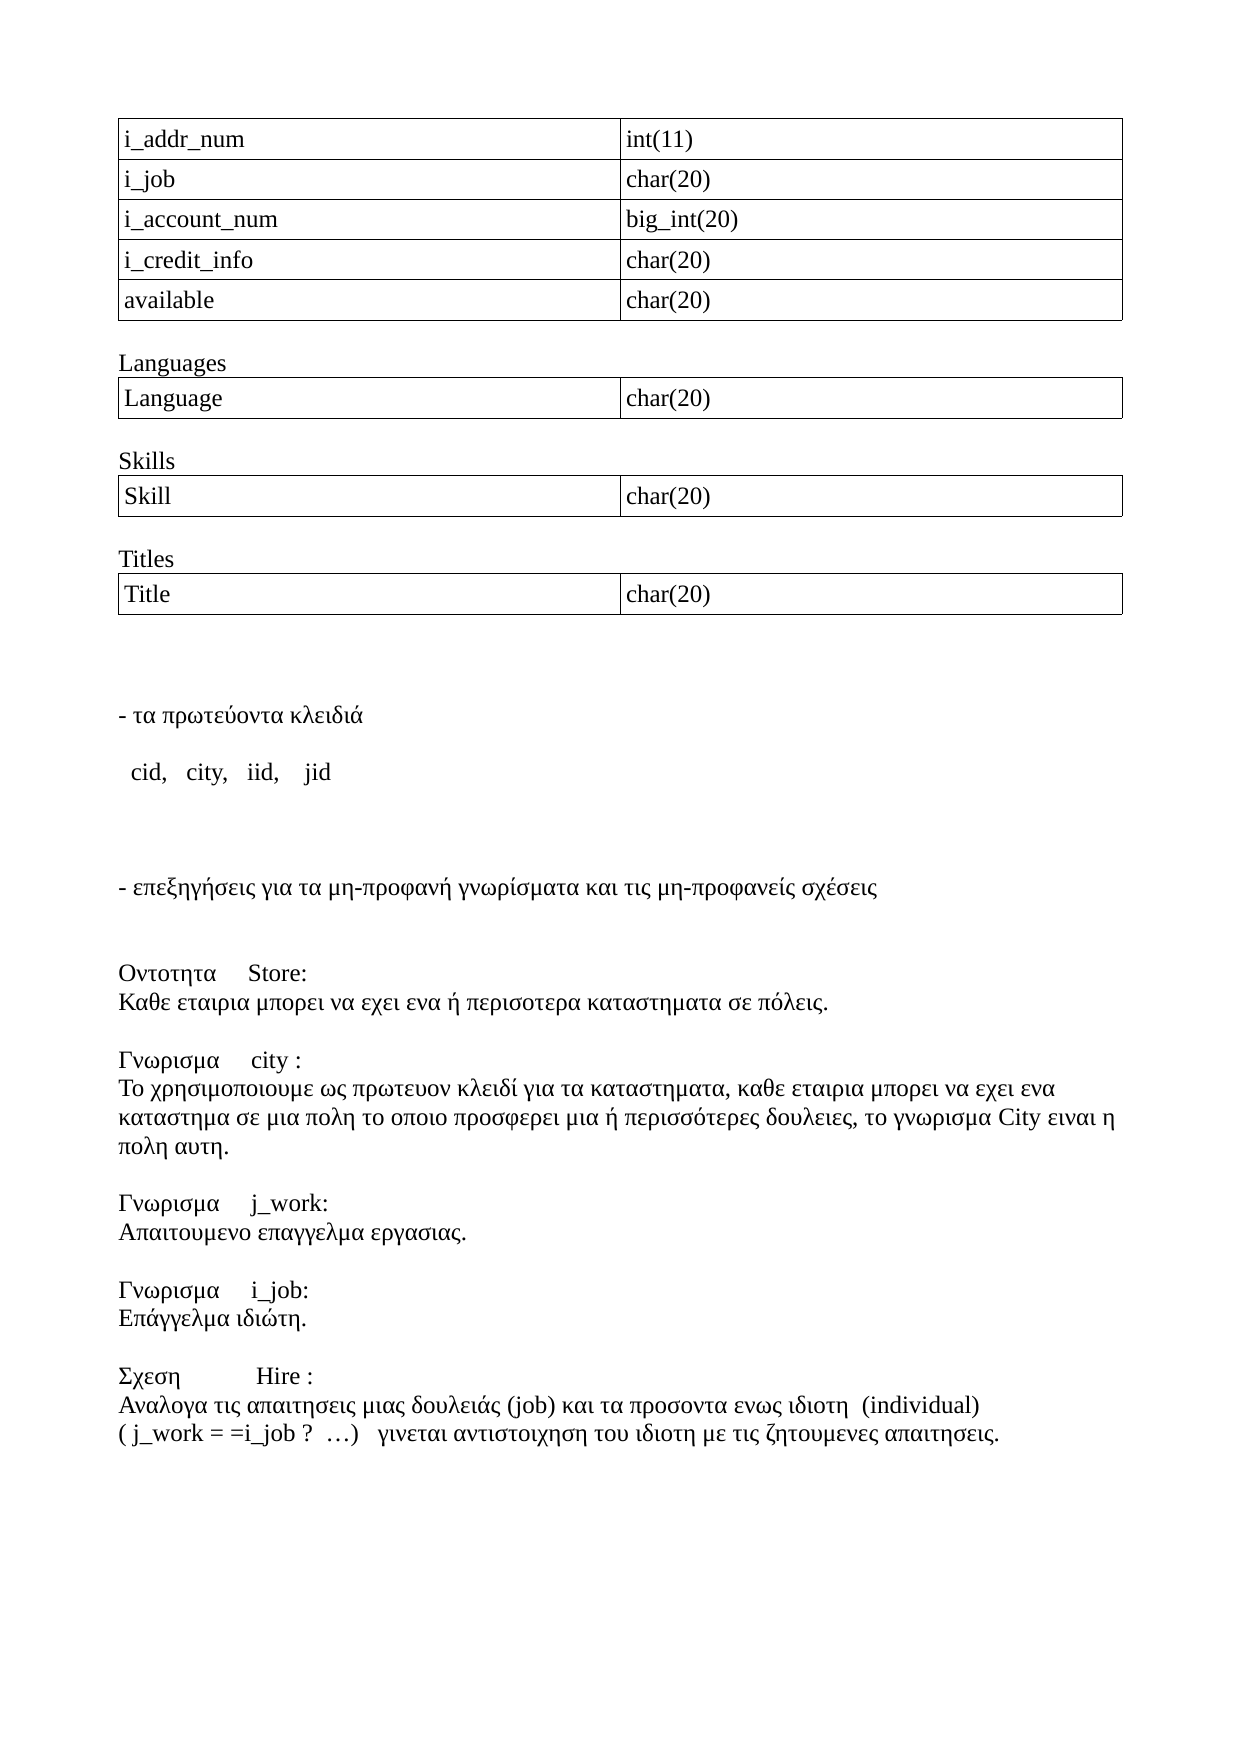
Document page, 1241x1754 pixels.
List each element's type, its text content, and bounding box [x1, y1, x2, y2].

text Επάγγελμα ιδιώτη. [118, 1303, 1122, 1332]
text Σχεση Hire : [118, 1361, 1122, 1390]
text Οντοτητα Store: [118, 958, 1122, 987]
table_cell char(20) [621, 240, 1122, 279]
table_header Skill [119, 476, 620, 516]
text Το χρησιμοποιουμε ως πρωτευον κλειδί για τα καταστηματα, καθε εταιρια μπορει να εχει ενα καταστημα σε μια πολη το οποιο προσφερει μια ή περισσότερες δουλειες, το γνωρισμα City ειναι η πολη αυτη. [118, 1073, 1122, 1160]
text Γνωρισμα j_work: [118, 1188, 1122, 1217]
table_header Title [119, 574, 620, 613]
text Skills [118, 446, 1122, 475]
table_header Language [119, 378, 620, 418]
table_header char(20) [621, 378, 1122, 418]
table_cell big_int(20) [621, 200, 1122, 239]
text Titles [118, 544, 1122, 573]
text - επεξηγήσεις για τα μη-προφανή γνωρίσματα και τις μη-προφανείς σχέσεις [118, 872, 1122, 901]
table_cell i_job [119, 160, 620, 199]
table_cell char(20) [621, 280, 1122, 320]
text - τα πρωτεύοντα κλειδιά [118, 700, 1122, 728]
table_cell int(11) [621, 119, 1122, 158]
table_cell i_addr_num [119, 119, 620, 158]
table_cell i_credit_info [119, 240, 620, 279]
text Languages [118, 348, 1122, 377]
table_header char(20) [621, 476, 1122, 516]
text Απαιτουμενο επαγγελμα εργασιας. [118, 1217, 1122, 1246]
text cid, city, iid, jid [118, 757, 1122, 786]
table_cell char(20) [621, 160, 1122, 199]
table_cell available [119, 280, 620, 320]
text Καθε εταιρια μπορει να εχει ενα ή περισοτερα καταστηματα σε πόλεις. [118, 987, 1122, 1016]
text Γνωρισμα city : [118, 1045, 1122, 1073]
text ( j_work = =i_job ? …) γινεται αντιστοιχηση του ιδιοτη με τις ζητουμενες απαιτησεις. [118, 1418, 1122, 1447]
table_cell i_account_num [119, 200, 620, 239]
text Γνωρισμα i_job: [118, 1275, 1122, 1303]
table_header char(20) [621, 574, 1122, 613]
text Αναλογα τις απαιτησεις μιας δουλειάς (job) και τα προσοντα ενως ιδιοτη (individual) [118, 1390, 1122, 1418]
